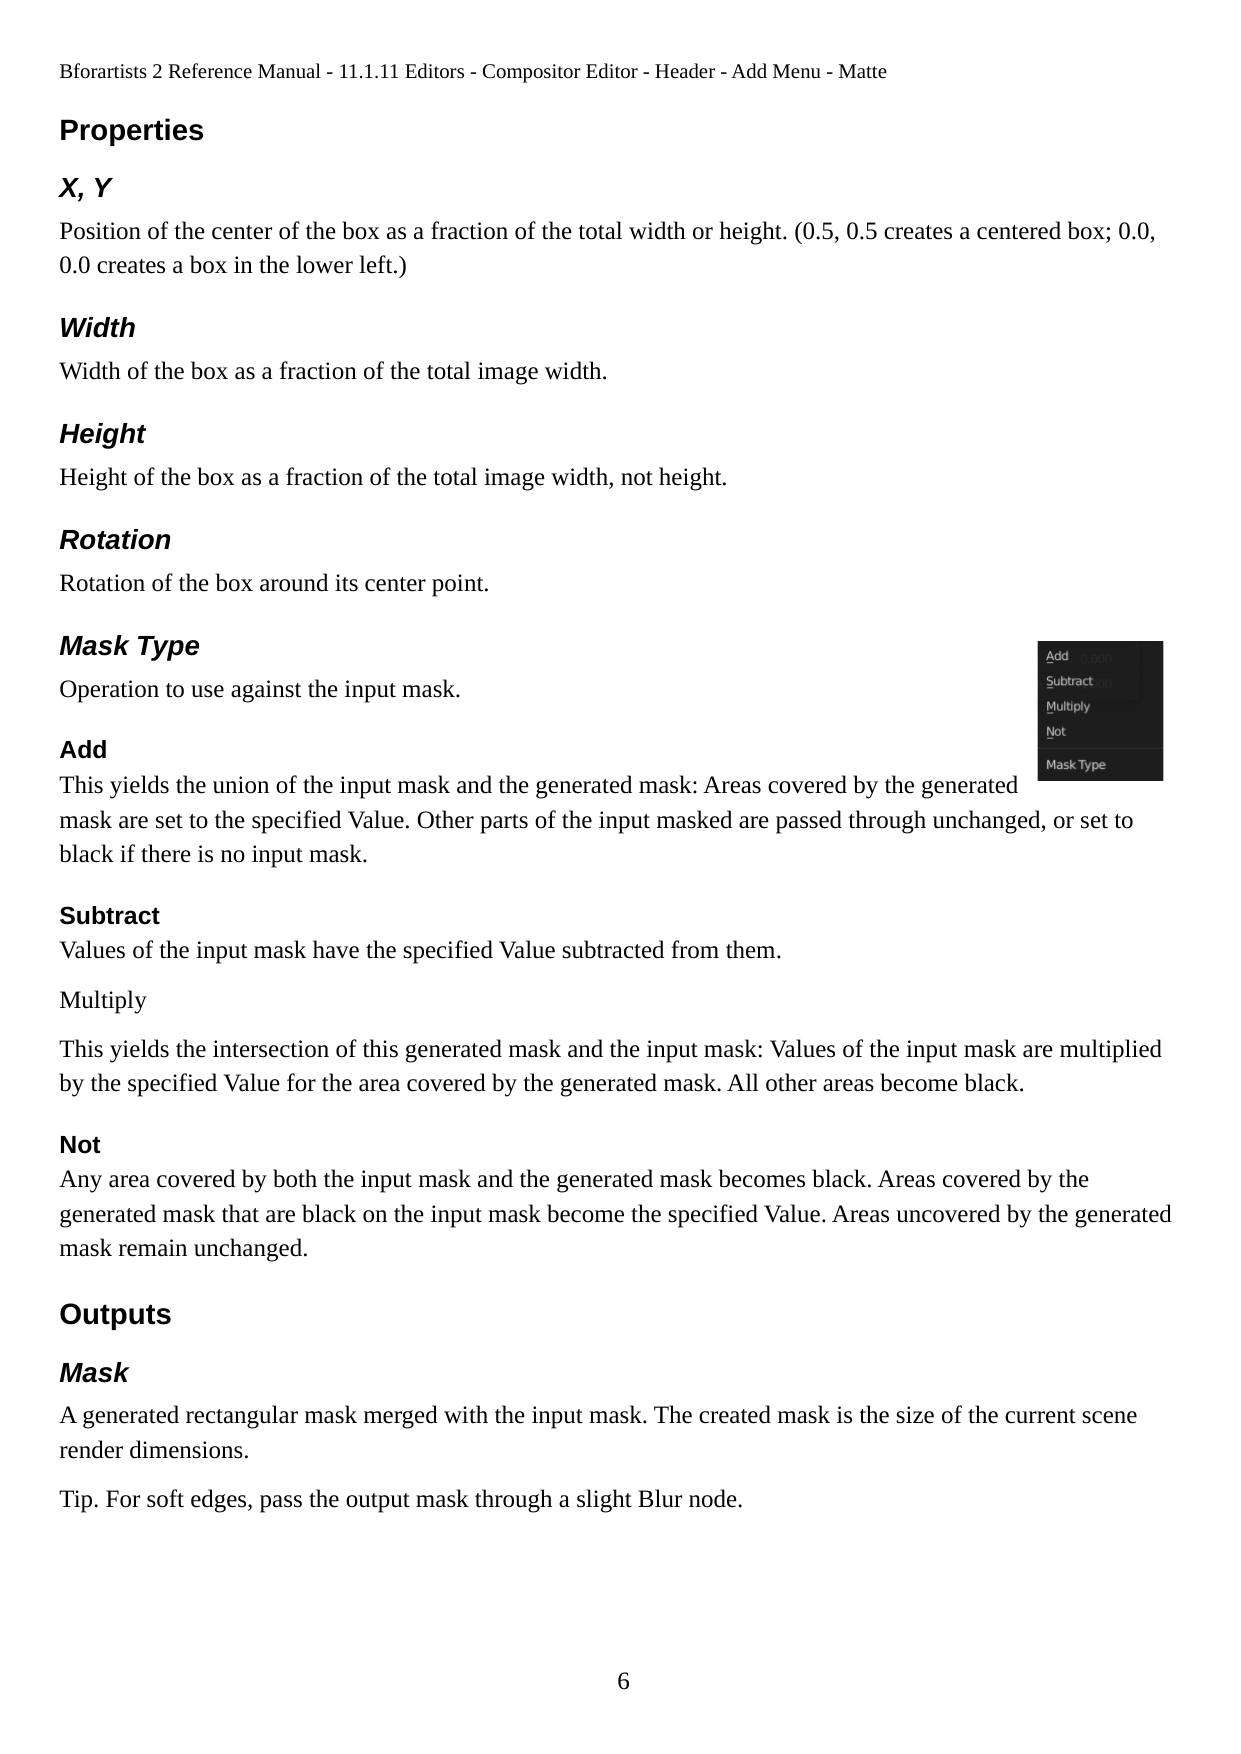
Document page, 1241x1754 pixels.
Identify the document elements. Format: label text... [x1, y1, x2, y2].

text Any area covered by both the input mask and the generated mask becomes black. Areas covered by the generated mask that are black on the input mask become the specified Value. Areas uncovered by the generated mask remain unchanged. [59, 1164, 1181, 1262]
subtitle Add [59, 736, 1037, 764]
text Width of the box as a fraction of the total image width. [59, 356, 1181, 385]
subtitle X, Y [59, 171, 1181, 203]
text This yields the intersection of this generated mask and the input mask: Values of the input mask are multiplied by the specified Value for the area covered by the generated mask. All other areas become black. [59, 1034, 1181, 1097]
subtitle [1164, 736, 1181, 764]
subtitle Subtract [59, 901, 1181, 929]
text Rotation of the box around its center point. [59, 568, 1181, 597]
text Tip. For soft edges, pass the output mask through a slight Blur node. [59, 1484, 1181, 1513]
subtitle Mask Type [59, 629, 1181, 661]
text Operation to use against the input mask. [59, 674, 1037, 703]
picture [1037, 641, 1164, 781]
subtitle Height [59, 418, 1181, 449]
subtitle Mask [59, 1356, 1181, 1388]
text This yields the union of the input mask and the generated mask: Areas covered by the generated mask are set to the specified Value. Other parts of the input masked are passed through unchanged, or set to black if there is no input mask. [59, 770, 1181, 868]
subtitle Properties [59, 113, 1181, 146]
subtitle Outputs [59, 1297, 1181, 1331]
subtitle Not [59, 1130, 1181, 1158]
subtitle Rotation [59, 524, 1181, 556]
text Position of the center of the box as a fraction of the total width or height. (0.5, 0.5 creates a centered box; 0.0, 0.0 creates a box in the lower left.) [59, 216, 1181, 279]
text Multiply [59, 985, 1181, 1013]
text Values of the input mask have the specified Value subtracted from them. [59, 936, 1181, 964]
subtitle Width [59, 312, 1181, 344]
text Height of the box as a fraction of the total image width, not height. [59, 462, 1181, 491]
text A generated rectangular mask merged with the input mask. The created mask is the size of the current scene render dimensions. [59, 1400, 1181, 1463]
